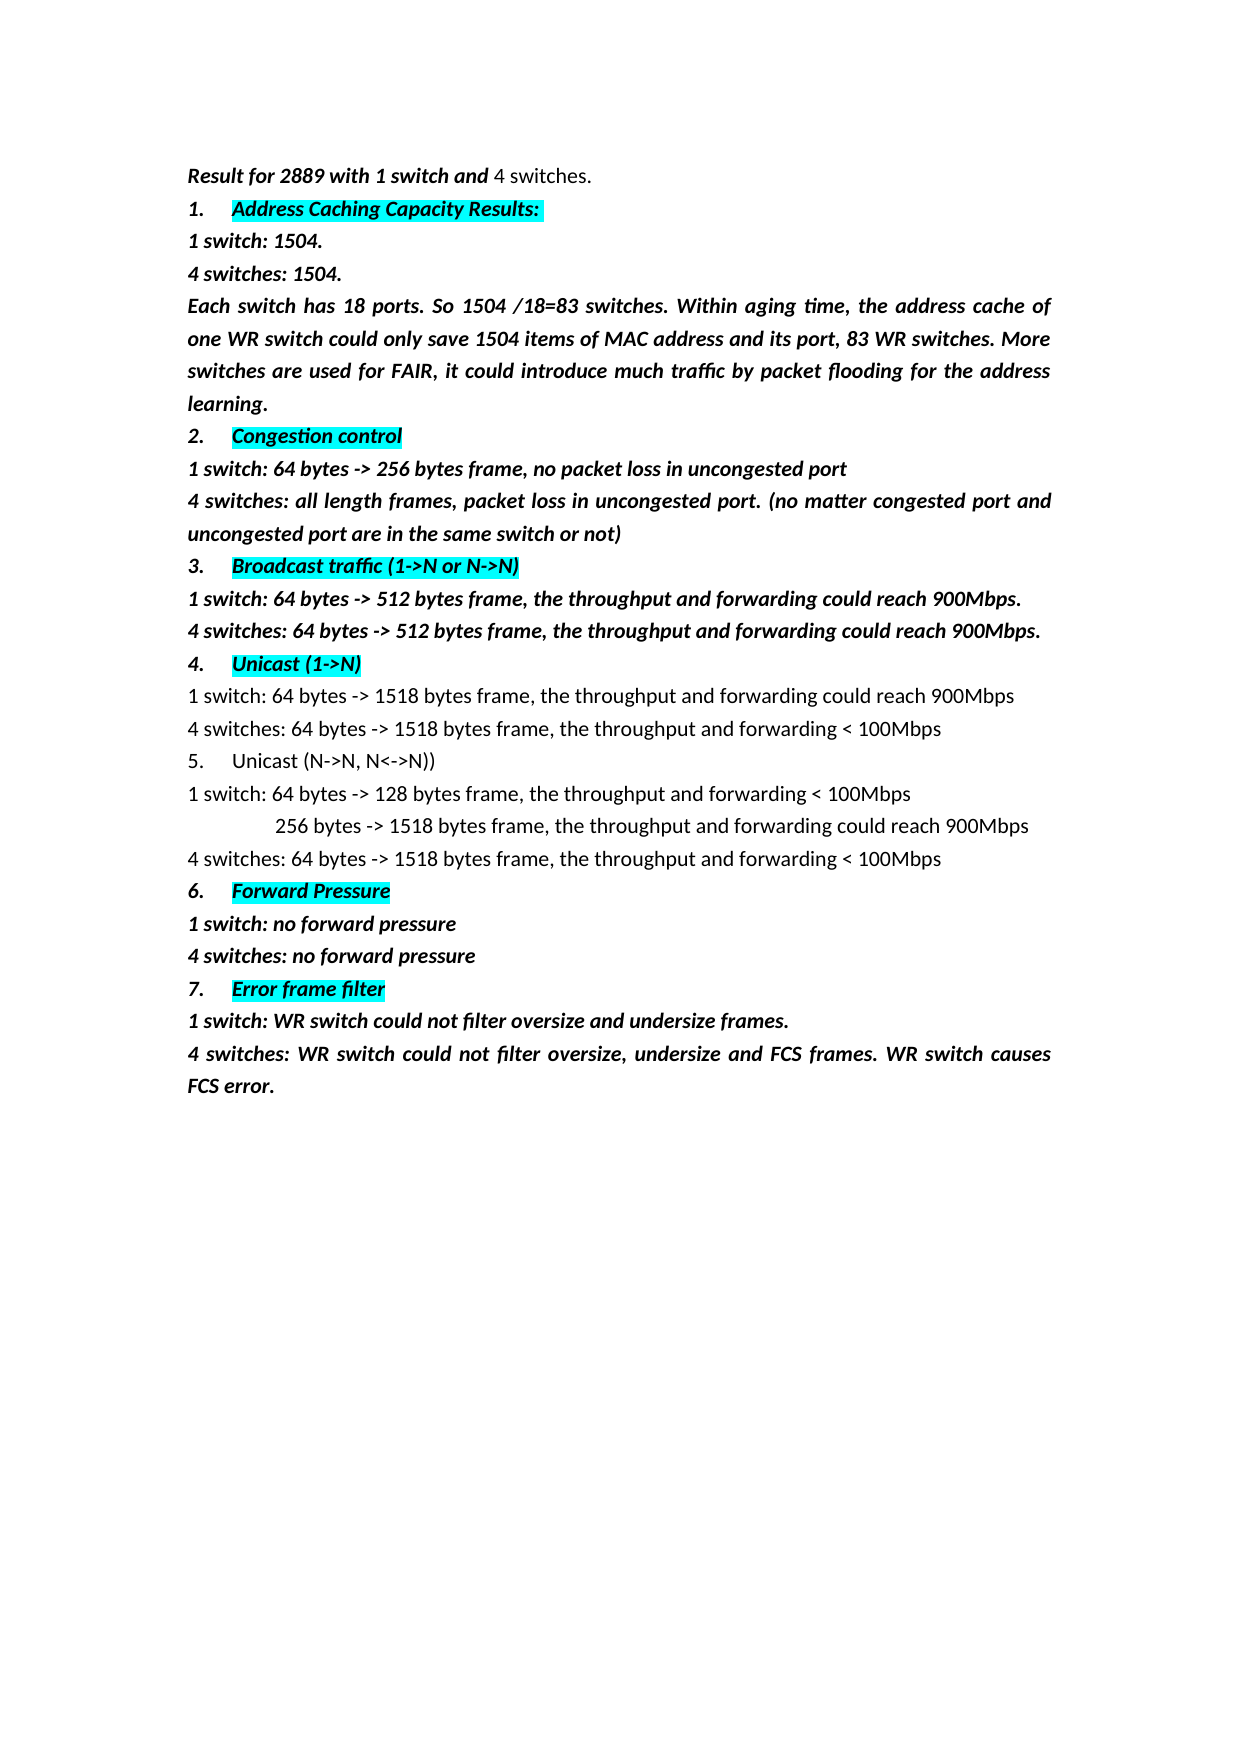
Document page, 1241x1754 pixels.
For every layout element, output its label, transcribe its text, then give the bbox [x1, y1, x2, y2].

text 1 switch: no forward pressure [187, 909, 1053, 942]
list Error frame filter [187, 974, 1053, 1007]
text 4 switches: 64 bytes -> 1518 bytes frame, the throughput and forwarding < 100Mbps [187, 714, 1053, 747]
list Forward Pressure [187, 877, 1053, 909]
text Each switch has 18 ports. So 1504 /18=83 switches. Within aging time, the address cache of one WR switch could only save 1504 items of MAC address and its port, 83 WR switches. More switches are used for FAIR, it could introduce much traffic by packet flooding for the address learning. [187, 292, 1053, 422]
text 4 switches: 64 bytes -> 512 bytes frame, the throughput and forwarding could reach 900Mbps. [187, 617, 1053, 649]
list Congestion control [187, 422, 1053, 454]
text 256 bytes -> 1518 bytes frame, the throughput and forwarding could reach 900Mbps [231, 812, 1053, 844]
list Broadcast traffic (1->N or N->N) [187, 552, 1053, 584]
list Address Caching Capacity Results: [187, 194, 1053, 227]
text 1 switch: 1504. [187, 227, 1053, 259]
text 4 switches: 64 bytes -> 1518 bytes frame, the throughput and forwarding < 100Mbps [187, 844, 1053, 877]
text Result for 2889 with 1 switch and 4 switches. [187, 162, 1053, 194]
list Unicast (1->N) [187, 649, 1053, 682]
text 1 switch: WR switch could not filter oversize and undersize frames. [187, 1007, 1053, 1039]
list Unicast (N->N, N<->N)) [187, 747, 1053, 779]
text 4 switches: 1504. [187, 259, 1053, 292]
text 1 switch: 64 bytes -> 512 bytes frame, the throughput and forwarding could reach 900Mbps. [187, 584, 1053, 617]
text 1 switch: 64 bytes -> 128 bytes frame, the throughput and forwarding < 100Mbps [187, 779, 1053, 812]
text 4 switches: WR switch could not filter oversize, undersize and FCS frames. WR switch causes FCS error. [187, 1039, 1053, 1104]
text 1 switch: 64 bytes -> 256 bytes frame, no packet loss in uncongested port [187, 454, 1053, 487]
text 4 switches: all length frames, packet loss in uncongested port. (no matter congested port and uncongested port are in the same switch or not) [187, 487, 1053, 552]
text 1 switch: 64 bytes -> 1518 bytes frame, the throughput and forwarding could reach 900Mbps [187, 682, 1053, 714]
text 4 switches: no forward pressure [187, 942, 1053, 974]
